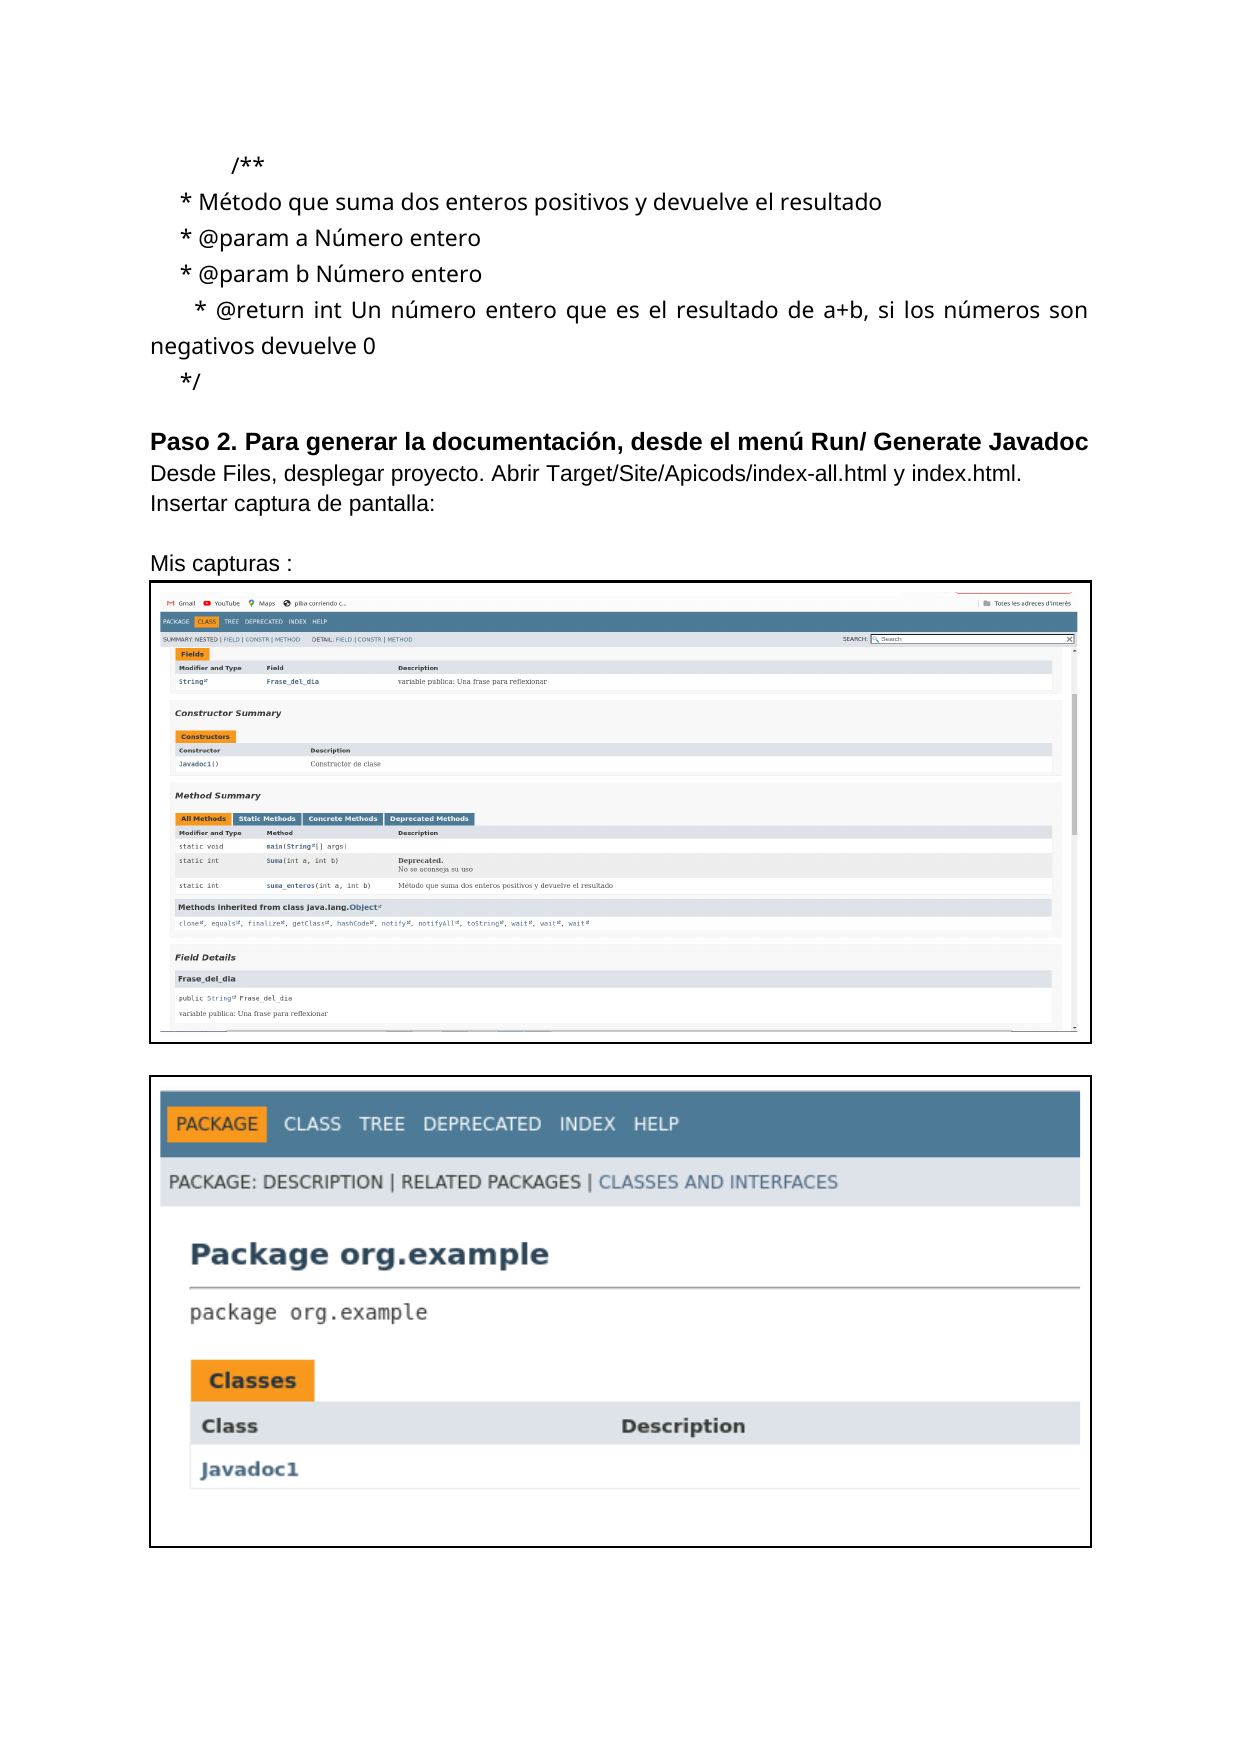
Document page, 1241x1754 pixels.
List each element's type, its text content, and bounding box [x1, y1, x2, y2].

text * @return int Un número entero que es el resultado de a+b, si los números son negativos devuelve 0 [150, 294, 1090, 361]
text * @param a Número entero [150, 222, 1090, 253]
subtitle Paso 2. Para generar la documentación, desde el menú Run/ Generate Javadoc [150, 427, 1090, 455]
text * @param b Número entero [150, 258, 1090, 289]
table_header [151, 583, 1090, 1042]
text Desde Files, desplegar proyecto. Abrir Target/Site/Apicods/index-all.html y index.html. Insertar captura de pantalla: [150, 459, 1090, 516]
picture [160, 1087, 1080, 1509]
table_header [151, 1077, 1090, 1546]
picture [160, 592, 1078, 1032]
text * Método que suma dos enteros positivos y devuelve el resultado [150, 186, 1090, 217]
text Mis capturas : [150, 550, 1090, 576]
text /** [225, 150, 1090, 181]
text */ [150, 366, 1090, 397]
